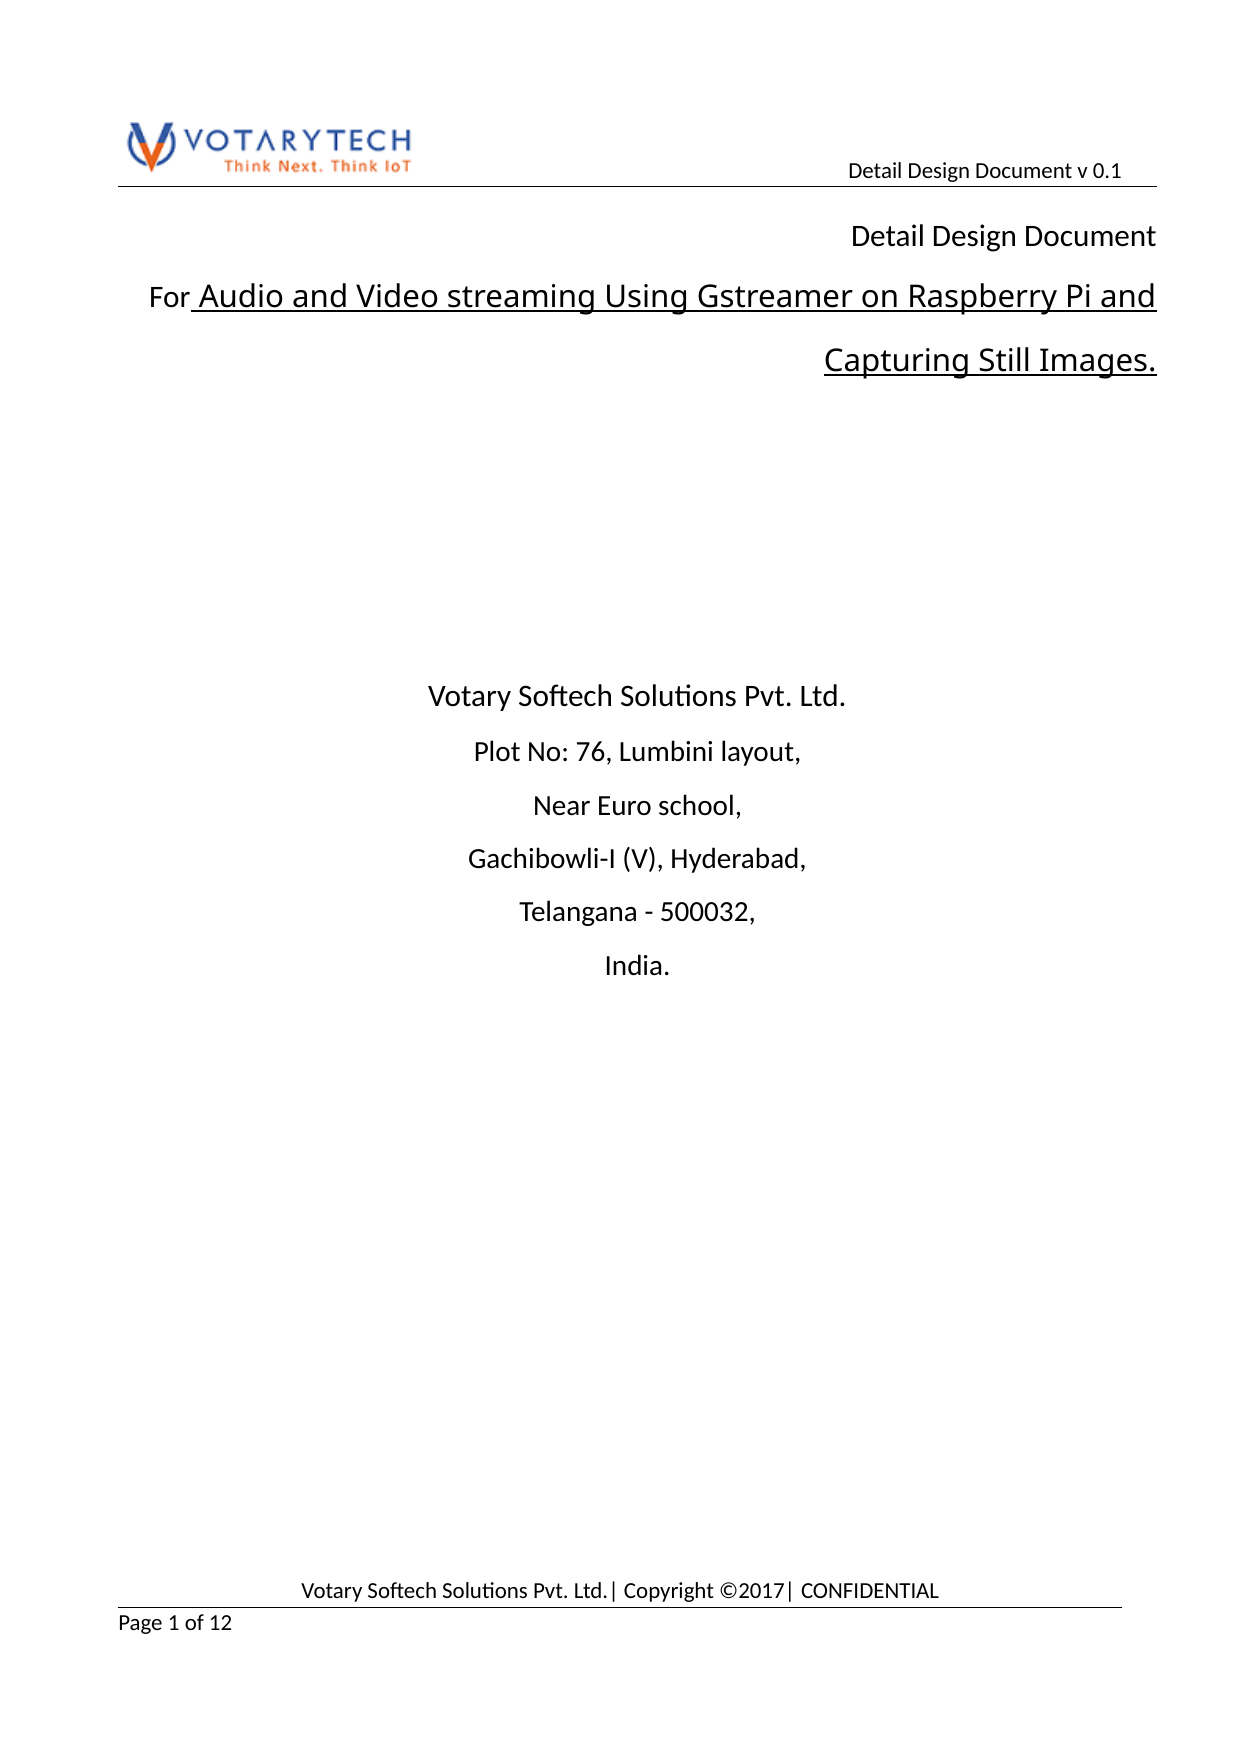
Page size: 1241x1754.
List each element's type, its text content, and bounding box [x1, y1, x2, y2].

text Votary Softech Solutions Pvt. Ltd. [118, 676, 1157, 714]
title Detail Design Document [118, 216, 1157, 254]
picture [118, 118, 419, 179]
title For Audio and Video streaming Using Gstreamer on Raspberry Pi and Capturing Still Images. [118, 274, 1157, 380]
text Plot No: 76, Lumbini layout, Near Euro school, Gachibowli-I (V), Hyderabad, Telangana - 500032, India. [118, 733, 1157, 983]
